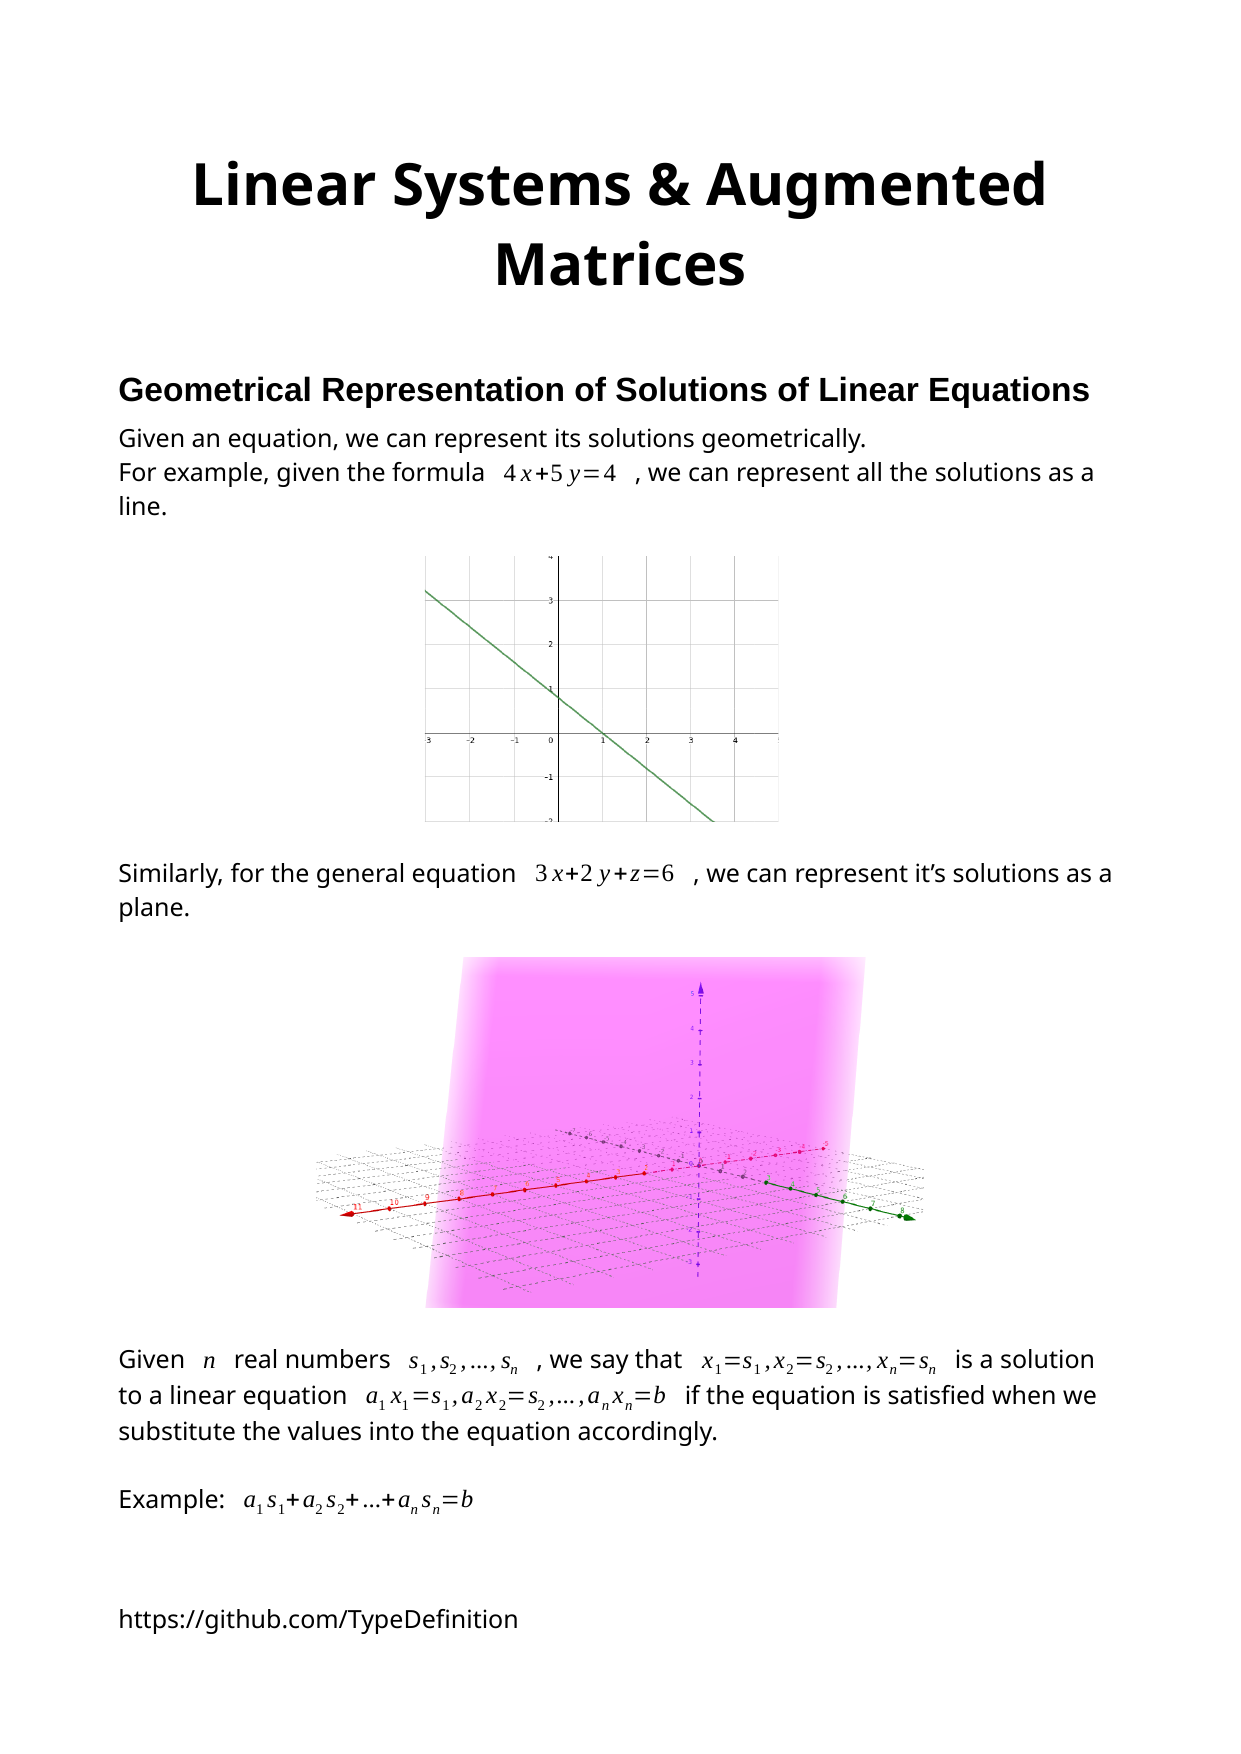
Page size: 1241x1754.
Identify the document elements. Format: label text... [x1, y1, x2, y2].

text Similarly, for the general equation, we can represent it’s solutions as a plane. [118, 856, 1122, 924]
picture [316, 957, 924, 1308]
text Givenreal numbers, we say thatis a solution to a linear equationif the equation is satisfied when we substitute the values into the equation accordingly. [118, 1342, 1122, 1448]
picture [424, 556, 779, 822]
text Given an equation, we can represent its solutions geometrically. [118, 421, 1122, 455]
title Linear Systems & Augmented Matrices [118, 143, 1122, 302]
text For example, given the formula, we can represent all the solutions as a line. [118, 455, 1122, 523]
text Example: [118, 1482, 1122, 1517]
subtitle Geometrical Representation of Solutions of Linear Equations [118, 369, 1122, 408]
